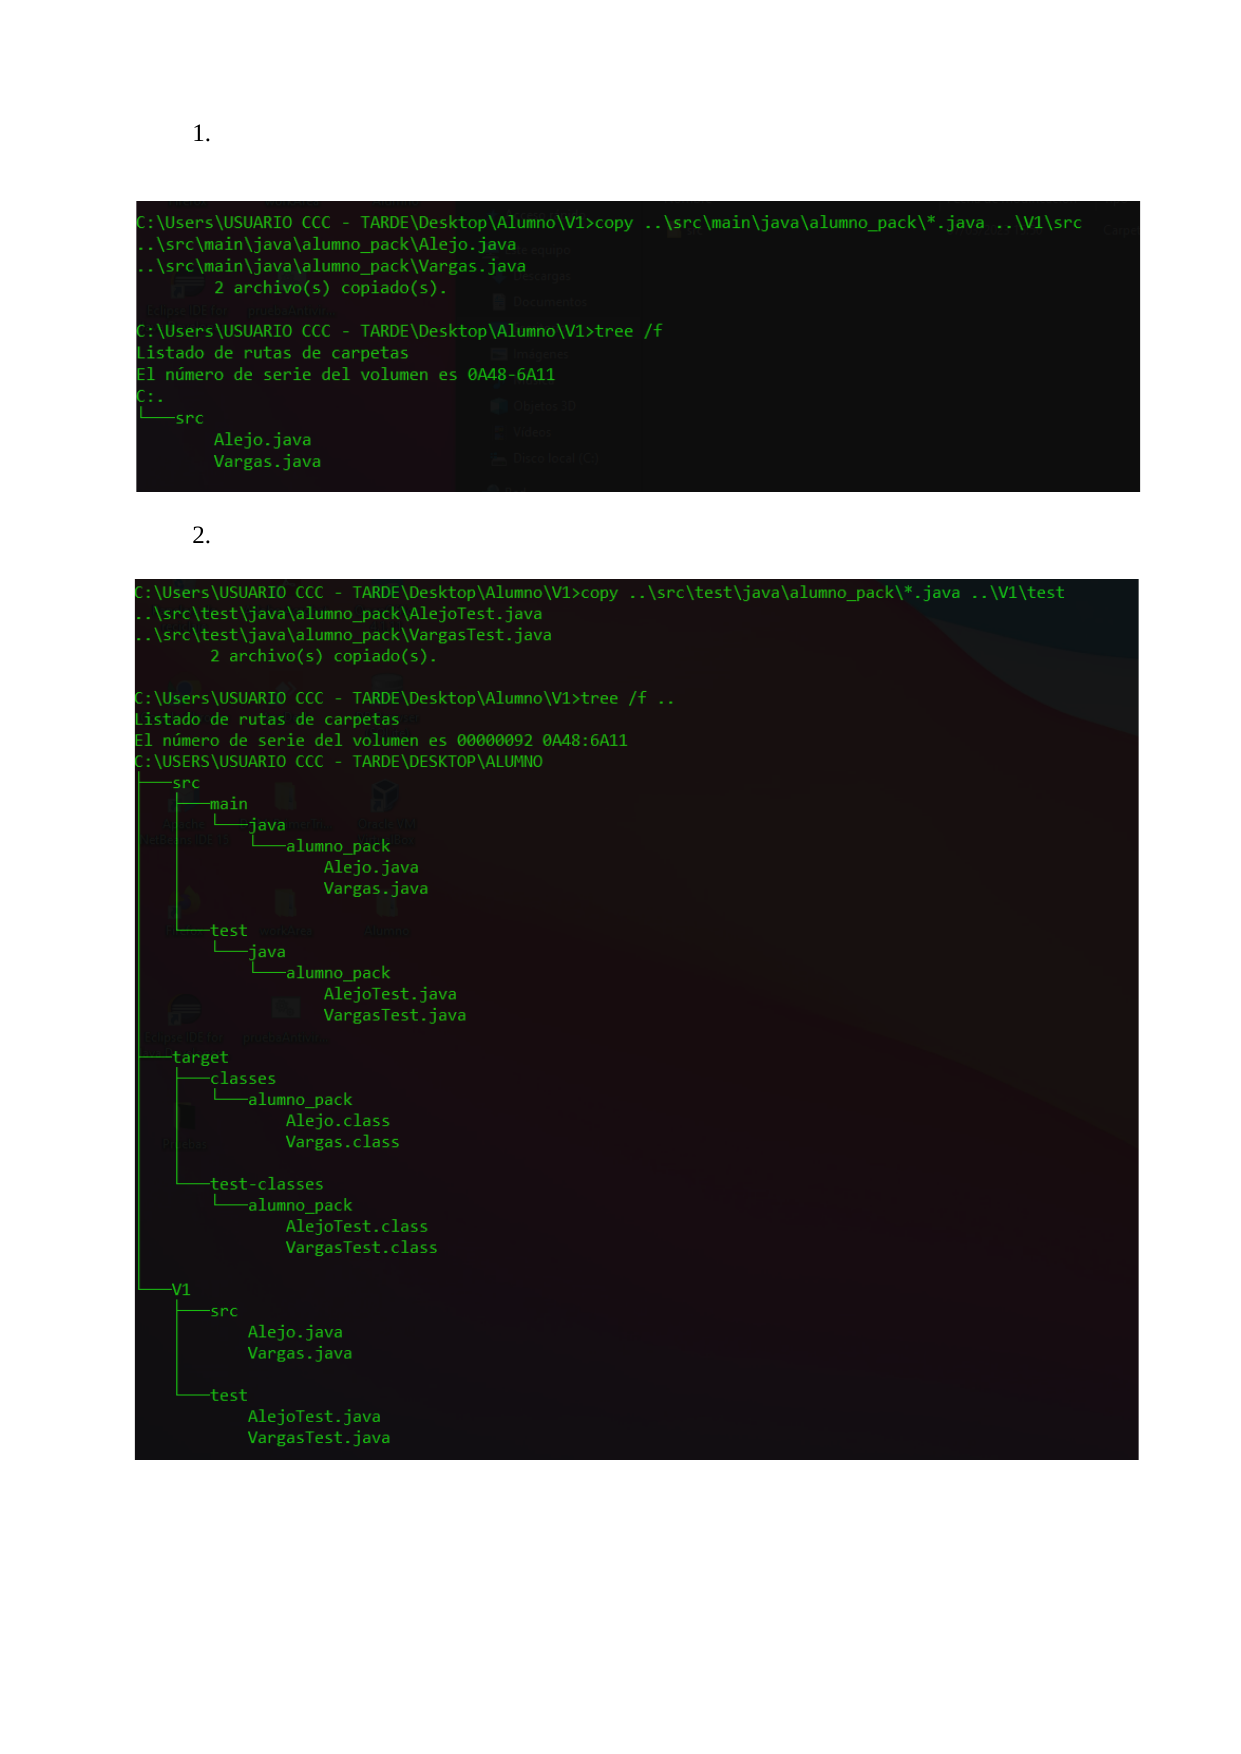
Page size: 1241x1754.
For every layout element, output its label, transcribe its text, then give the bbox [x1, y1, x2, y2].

picture [136, 201, 1141, 492]
text 2. [118, 521, 1122, 549]
picture [134, 579, 1139, 1460]
text 1. [118, 118, 1122, 147]
